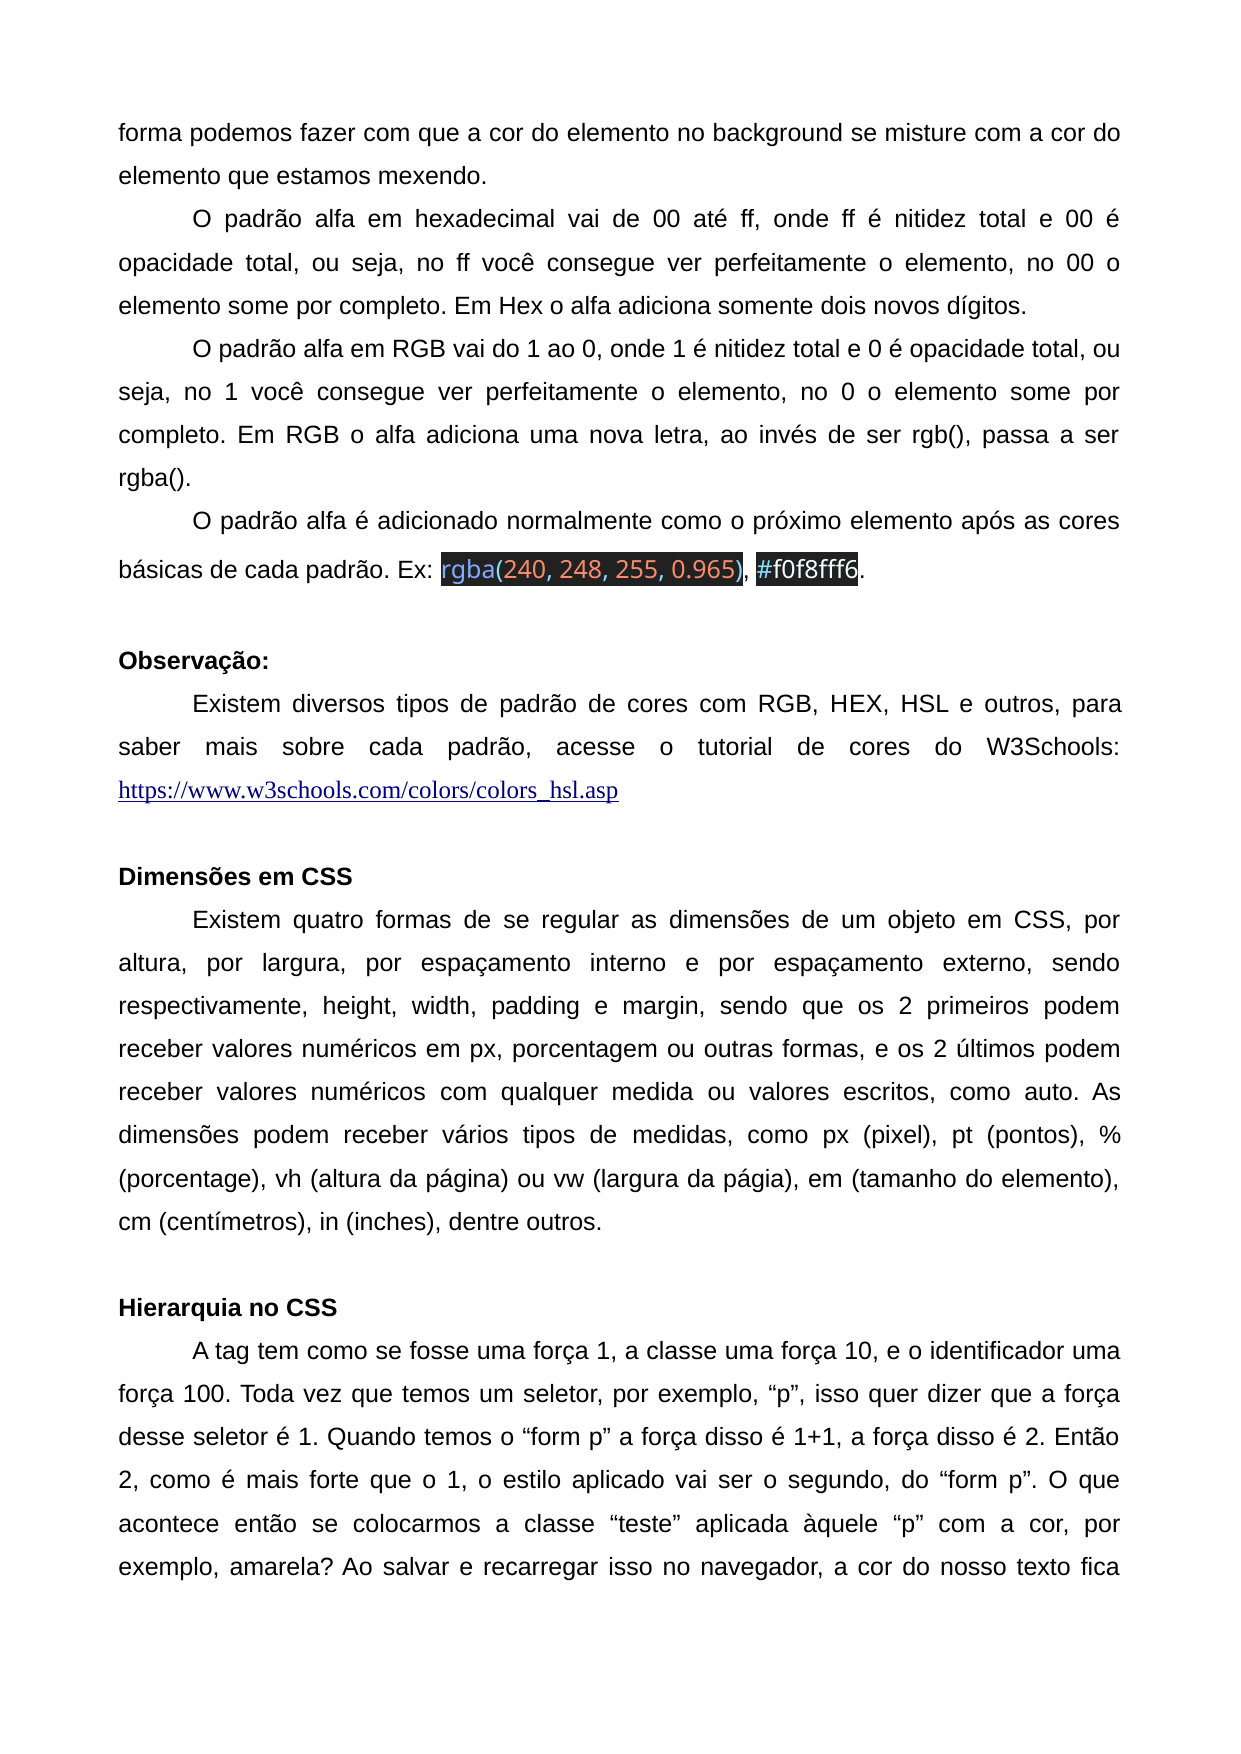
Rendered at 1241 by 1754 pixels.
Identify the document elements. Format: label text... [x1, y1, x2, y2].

text Existem diversos tipos de padrão de cores com RGB, HEX, HSL e outros, para saber mais sobre cada padrão, acesse o tutorial de cores do W3Schools: https://www.w3schools.com/colors/colors_hsl.asp [118, 689, 1122, 804]
text Hierarquia no CSS [118, 1293, 1122, 1322]
text O padrão alfa em hexadecimal vai de 00 até ff, onde ff é nitidez total e 00 é opacidade total, ou seja, no ff você consegue ver perfeitamente o elemento, no 00 o elemento some por completo. Em Hex o alfa adiciona somente dois novos dígitos. [118, 204, 1122, 319]
text Observação: [118, 646, 1122, 675]
text Existem quatro formas de se regular as dimensões de um objeto em CSS, por altura, por largura, por espaçamento interno e por espaçamento externo, sendo respectivamente, height, width, padding e margin, sendo que os 2 primeiros podem receber valores numéricos em px, porcentagem ou outras formas, e os 2 últimos podem receber valores numéricos com qualquer medida ou valores escritos, como auto. As dimensões podem receber vários tipos de medidas, como px (pixel), pt (pontos), % (porcentage), vh (altura da página) ou vw (largura da págia), em (tamanho do elemento), cm (centímetros), in (inches), dentre outros. [118, 905, 1122, 1236]
text O padrão alfa em RGB vai do 1 ao 0, onde 1 é nitidez total e 0 é opacidade total, ou seja, no 1 você consegue ver perfeitamente o elemento, no 0 o elemento some por completo. Em RGB o alfa adiciona uma nova letra, ao invés de ser rgb(), passa a ser rgba(). [118, 334, 1122, 492]
text forma podemos fazer com que a cor do elemento no background se misture com a cor do elemento que estamos mexendo. [118, 118, 1122, 190]
text O padrão alfa é adicionado normalmente como o próximo elemento após as cores básicas de cada padrão. Ex: rgba(240, 248, 255, 0.965), #f0f8fff6. [118, 506, 1122, 586]
text Dimensões em CSS [118, 862, 1122, 891]
text A tag tem como se fosse uma força 1, a classe uma força 10, e o identificador uma força 100. Toda vez que temos um seletor, por exemplo, “p”, isso quer dizer que a força desse seletor é 1. Quando temos o “form p” a força disso é 1+1, a força disso é 2. Então 2, como é mais forte que o 1, o estilo aplicado vai ser o segundo, do “form p”. O que acontece então se colocarmos a classe “teste” aplicada àquele “p” com a cor, por exemplo, amarela? Ao salvar e recarregar isso no navegador, a cor do nosso texto fica [118, 1336, 1122, 1581]
